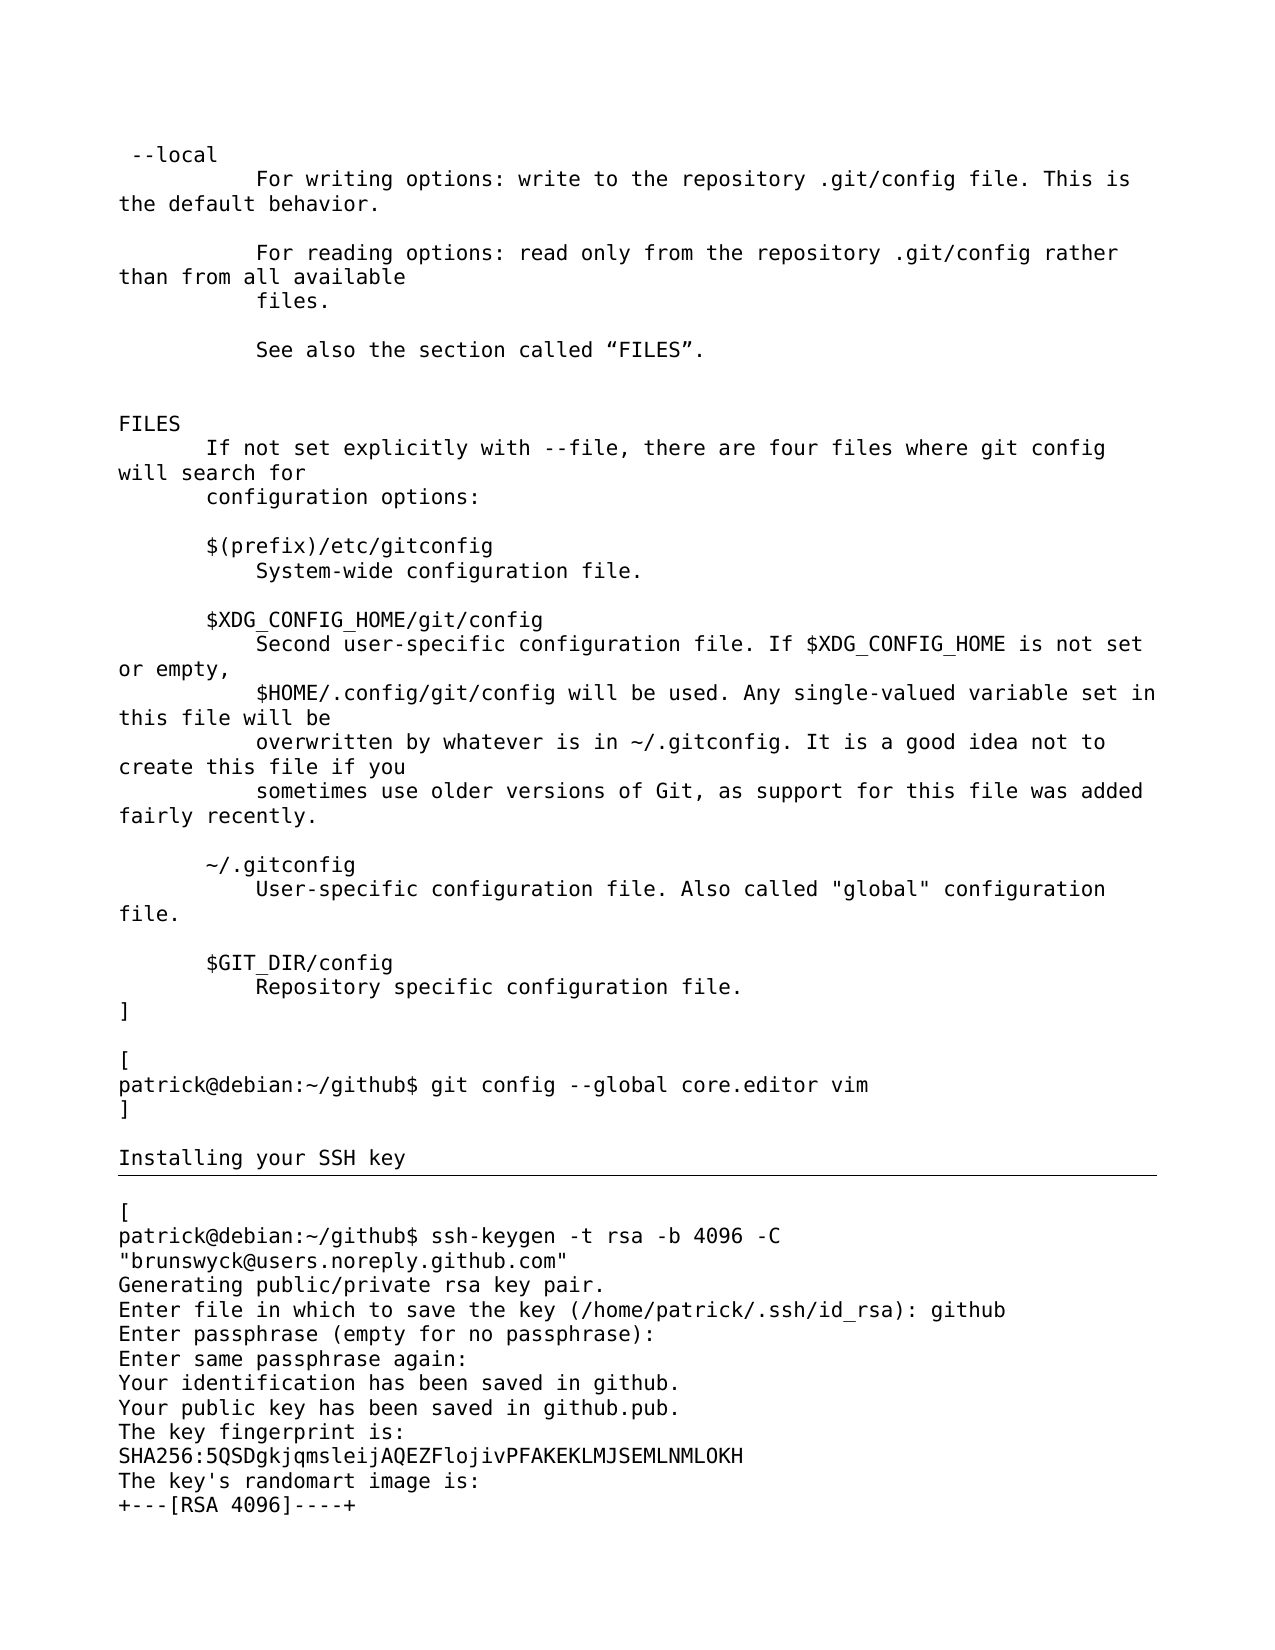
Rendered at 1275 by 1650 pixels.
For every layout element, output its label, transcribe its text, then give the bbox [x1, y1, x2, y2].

text overwritten by whatever is in ~/.gitconfig. It is a good idea not to create this file if you [118, 730, 1157, 779]
text ] [118, 1097, 1157, 1122]
text Repository specific configuration file. [118, 975, 1157, 999]
text $XDG_CONFIG_HOME/git/config [118, 608, 1157, 632]
text Generating public/private rsa key pair. [118, 1273, 1157, 1298]
text ~/.gitconfig [118, 852, 1157, 877]
text Your public key has been saved in github.pub. [118, 1396, 1157, 1420]
text files. [118, 289, 1157, 314]
text System-wide configuration file. [118, 559, 1157, 583]
text [ [118, 1200, 1157, 1224]
text sometimes use older versions of Git, as support for this file was added fairly recently. [118, 779, 1157, 828]
text +---[RSA 4096]----+ [118, 1493, 1157, 1518]
text If not set explicitly with --file, there are four files where git config will search for [118, 436, 1157, 485]
text FILES [118, 412, 1157, 436]
text Installing your SSH key [118, 1146, 1157, 1175]
text Enter file in which to save the key (/home/patrick/.ssh/id_rsa): github [118, 1298, 1157, 1322]
text --local [118, 143, 1157, 167]
text [ [118, 1048, 1157, 1073]
text patrick@debian:~/github$ ssh-keygen -t rsa -b 4096 -C "brunswyck@users.noreply.github.com" [118, 1224, 1157, 1273]
text Enter passphrase (empty for no passphrase): [118, 1322, 1157, 1347]
text For reading options: read only from the repository .git/config rather than from all available [118, 241, 1157, 289]
text Enter same passphrase again: [118, 1347, 1157, 1371]
text Second user-specific configuration file. If $XDG_CONFIG_HOME is not set or empty, [118, 632, 1157, 681]
text The key's randomart image is: [118, 1469, 1157, 1493]
text patrick@debian:~/github$ git config --global core.editor vim [118, 1073, 1157, 1097]
text See also the section called “FILES”. [118, 338, 1157, 363]
text $GIT_DIR/config [118, 950, 1157, 975]
text SHA256:5QSDgkjqmsleijAQEZFlojivPFAKEKLMJSEMLNMLOKH [118, 1444, 1157, 1469]
text configuration options: [118, 485, 1157, 510]
text $HOME/.config/git/config will be used. Any single-valued variable set in this file will be [118, 681, 1157, 730]
text ] [118, 999, 1157, 1024]
text For writing options: write to the repository .git/config file. This is the default behavior. [118, 167, 1157, 216]
text $(prefix)/etc/gitconfig [118, 534, 1157, 559]
text Your identification has been saved in github. [118, 1371, 1157, 1396]
text User-specific configuration file. Also called "global" configuration file. [118, 877, 1157, 926]
text The key fingerprint is: [118, 1420, 1157, 1444]
